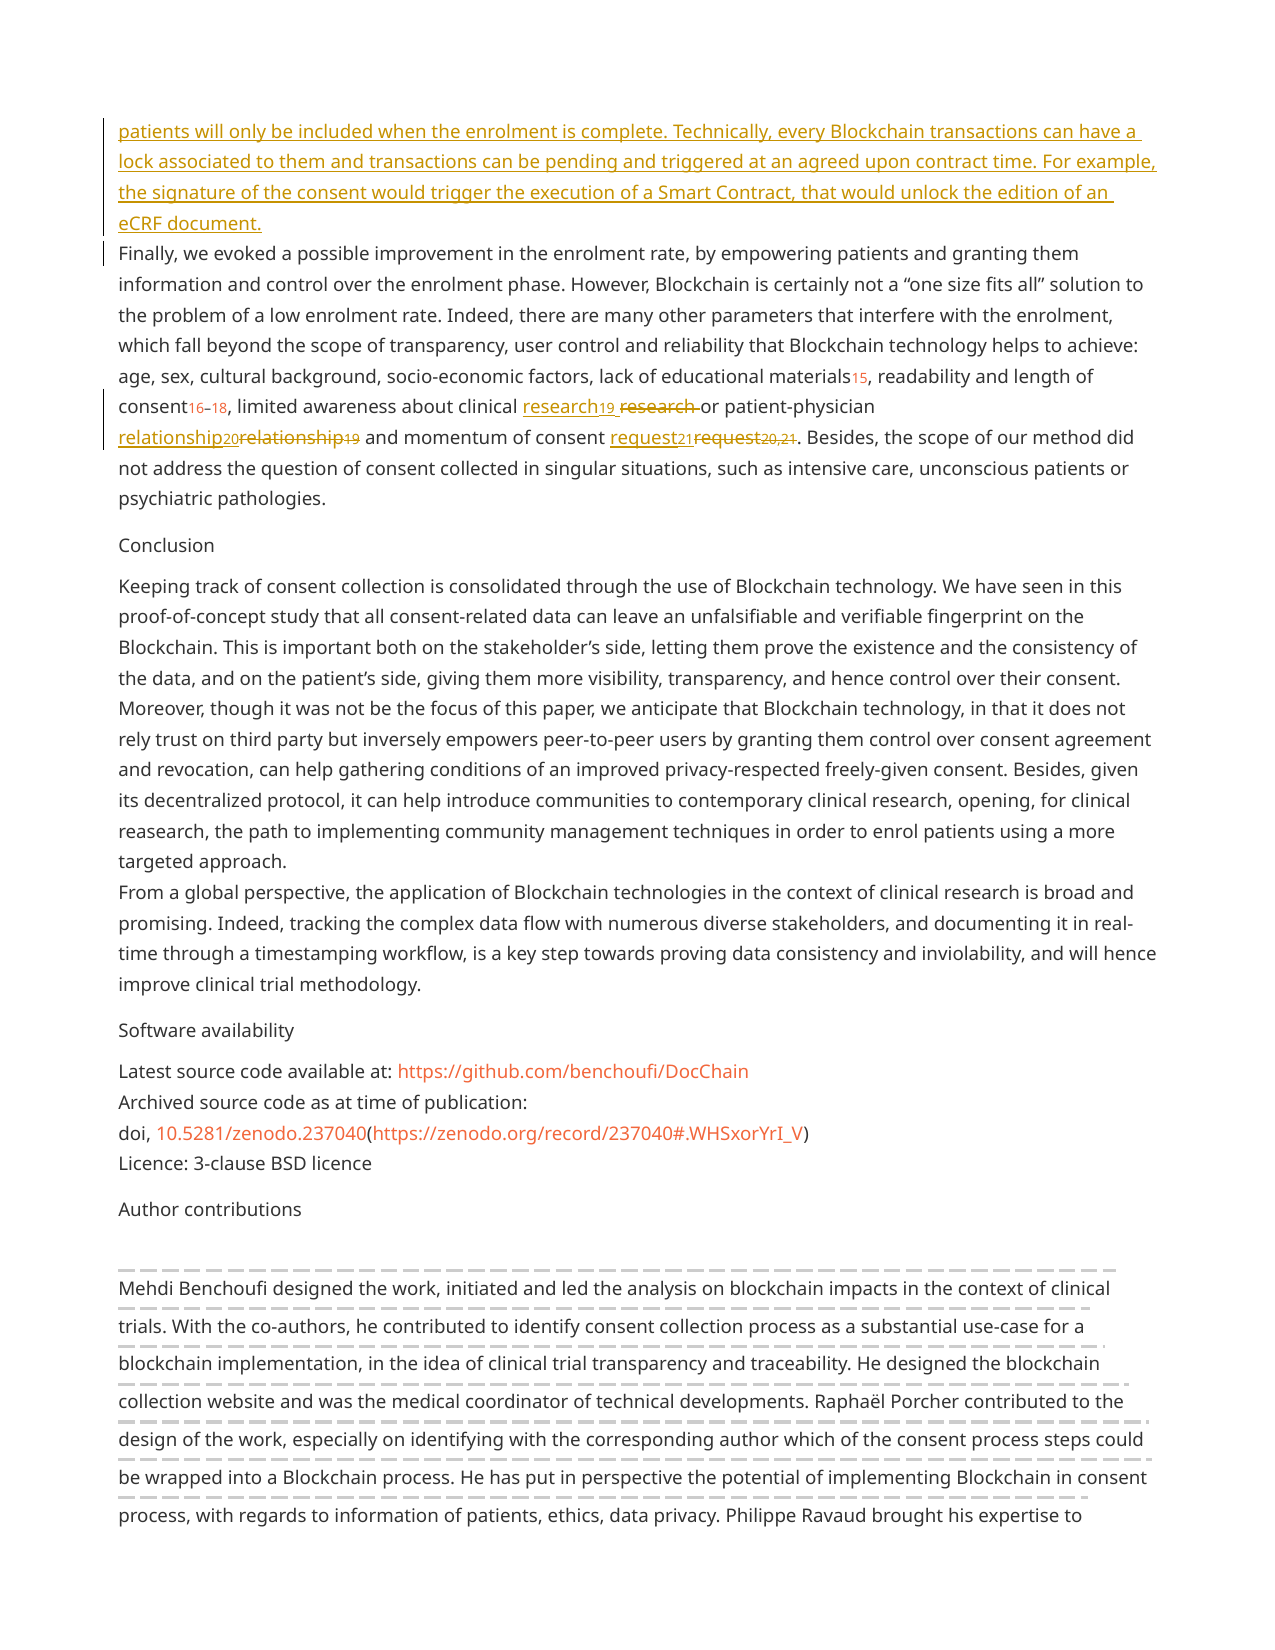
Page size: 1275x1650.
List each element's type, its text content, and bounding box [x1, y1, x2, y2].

text the signature of the consent would trigger the execution of a Smart Contract, that would unlock the edition of an eCRF document. [118, 172, 1157, 236]
text patients will only be included when the enrolment is complete. Technically, every Blockchain transactions can have a lock associated to them and transactions can be pending and triggered at an agreed upon contract time. For example, [118, 118, 1157, 171]
subtitle Conclusion [118, 532, 1157, 557]
text Keeping track of consent collection is consolidated through the use of Blockchain technology. We have seen in this proof-of-concept study that all consent-related data can leave an unfalsifiable and verifiable fingerprint on the Blockchain. This is important both on the stakeholder’s side, letting them prove the existence and the consistency of the data, and on the patient’s side, giving them more visibility, transparency, and hence control over their consent. [118, 573, 1157, 690]
text Latest source code available at: https://github.com/benchoufi/DocChain [118, 1058, 1157, 1084]
text Moreover, though it was not be the focus of this paper, we anticipate that Blockchain technology, in that it does not rely trust on third party but inversely empowers peer-to-peer users by granting them control over consent agreement and revocation, can help gathering conditions of an improved privacy-respected freely-given consent. Besides, given its decentralized protocol, it can help introduce communities to contemporary clinical research, opening, for clinical reasearch, the path to implementing community management techniques in order to enrol patients using a more targeted approach. [118, 696, 1157, 874]
text Finally, we evoked a possible improvement in the enrolment rate, by empowering patients and granting them information and control over the enrolment phase. However, Blockchain is certainly not a “one size fits all” solution to the problem of a low enrolment rate. Indeed, there are many other parameters that interfere with the enrolment, which fall beyond the scope of transparency, user control and reliability that Blockchain technology helps to achieve: age, sex, cultural background, socio-economic factors, lack of educational materials15, readability and length of consent16–18, limited awareness about clinical research19 or patient-physician relationship20 and momentum of consent request21. Besides, the scope of our method did not address the question of consent collected in singular situations, such as intensive care, unconscious patients or psychiatric pathologies. [118, 241, 1157, 511]
subtitle Author contributions [118, 1197, 1157, 1222]
text From a global perspective, the application of Blockchain technologies in the context of clinical research is broad and promising. Indeed, tracking the complex data flow with numerous diverse stakeholders, and documenting it in real-time through a timestamping workflow, is a key step towards proving data consistency and inviolability, and will hence improve clinical trial methodology. [118, 879, 1157, 997]
text Mehdi Benchoufi designed the work, initiated and led the analysis on blockchain impacts in the context of clinical trials. With the co-authors, he contributed to identify consent collection process as a substantial use-case for a blockchain implementation, in the idea of clinical trial transparency and traceability. He designed the blockchain collection website and was the medical coordinator of technical developments. Raphaël Porcher contributed to the design of the work, especially on identifying with the corresponding author which of the consent process steps could be wrapped into a Blockchain process. He has put in perspective the potential of implementing Blockchain in consent process, with regards to information of patients, ethics, data privacy. Philippe Ravaud brought his expertise to [118, 1269, 1157, 1527]
text Licence: 3-clause BSD licence [118, 1150, 1157, 1176]
text Archived source code as at time of publication: doi, 10.5281/zenodo.237040(https://zenodo.org/record/237040#.WHSxorYrI_V) [118, 1089, 1157, 1145]
subtitle Software availability [118, 1017, 1157, 1043]
